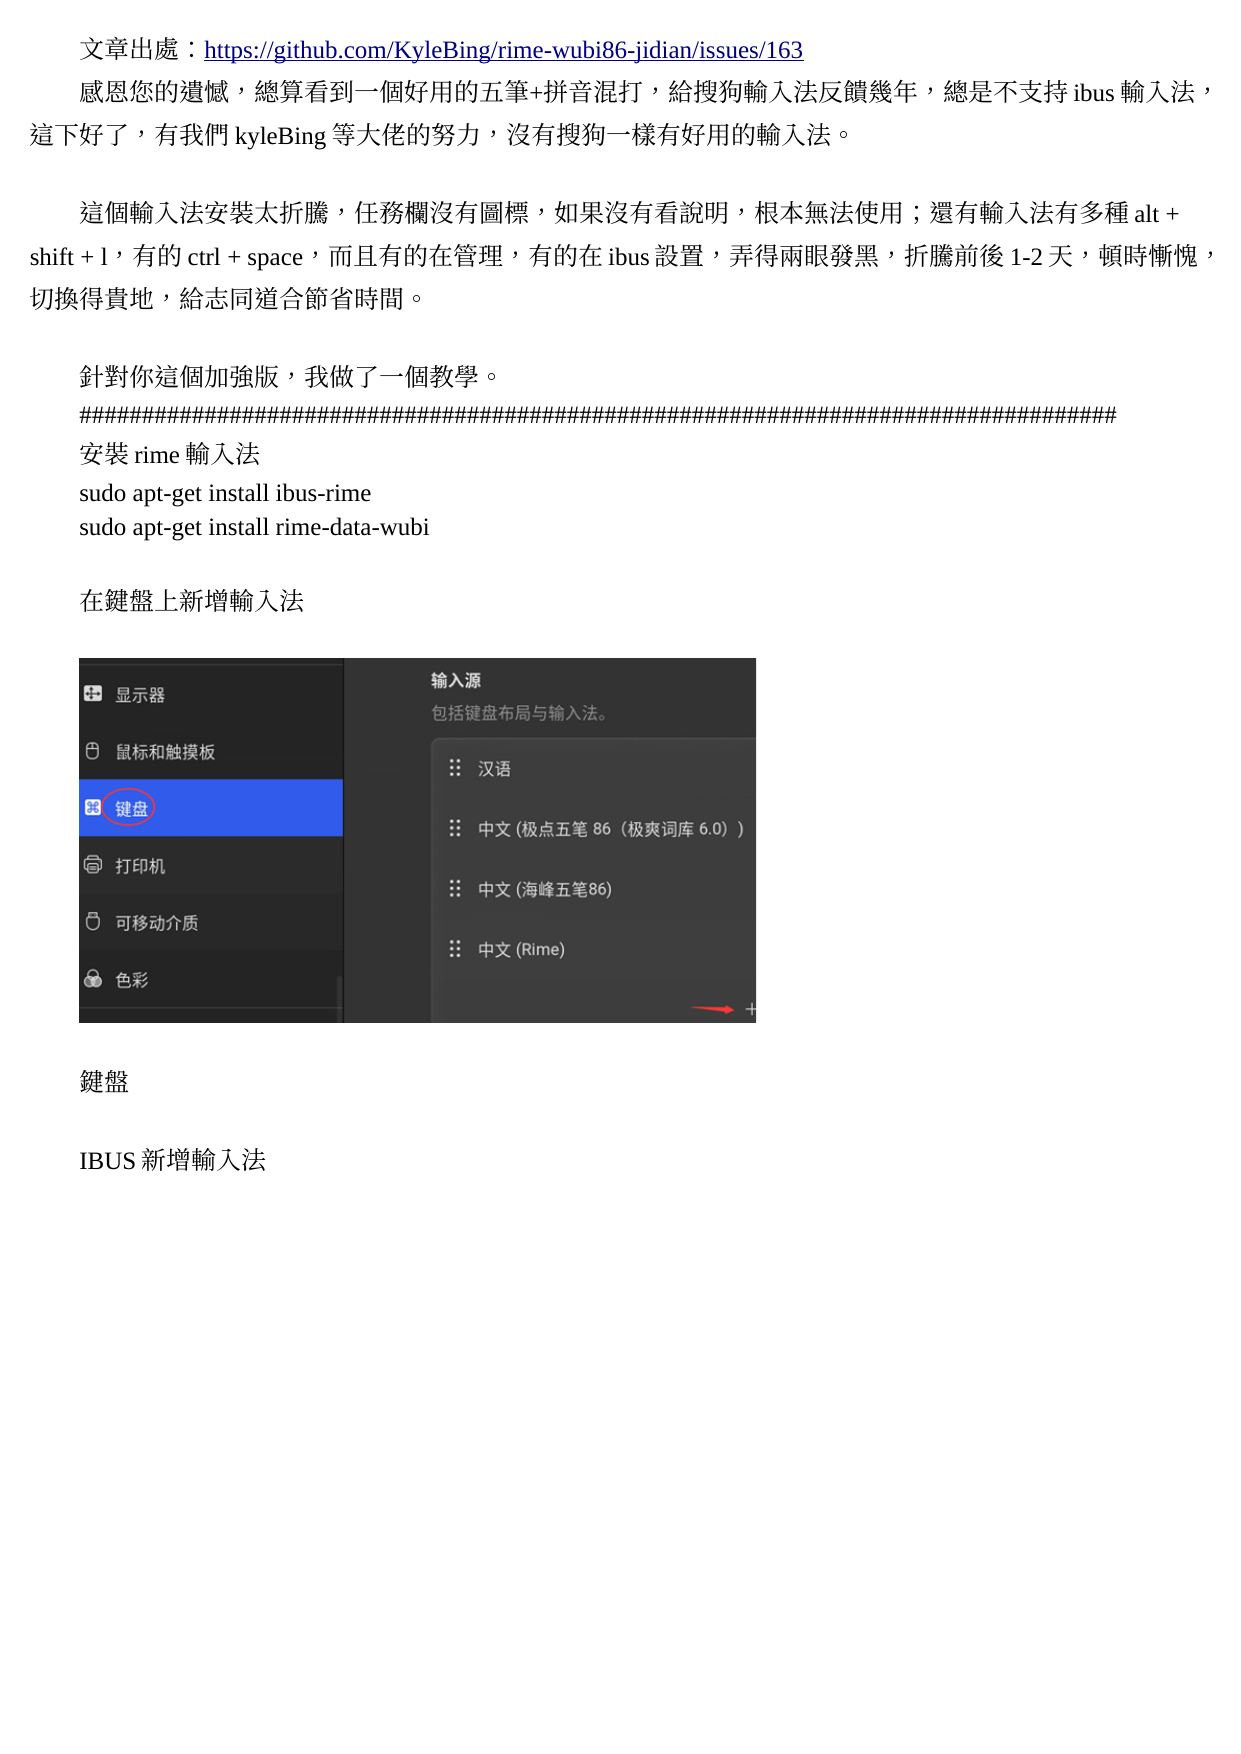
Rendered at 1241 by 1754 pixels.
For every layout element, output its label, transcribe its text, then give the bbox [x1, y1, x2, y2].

text sudo apt-get install rime-data-wubi [29, 512, 1211, 541]
text 感恩您的遺憾，總算看到一個好用的五筆+拼音混打，給搜狗輸入法反饋幾年，總是不支持ibus輸入法，這下好了，有我們kyleBing等大佬的努力，沒有搜狗一樣有好用的輸入法。 [29, 73, 1211, 152]
text sudo apt-get install ibus-rime [29, 478, 1211, 507]
text ################################################################################### [29, 400, 1211, 429]
text 文章出處：https://github.com/KyleBing/rime-wubi86-jidian/issues/163 [29, 29, 1211, 65]
text 安裝rime輸入法 [29, 435, 1211, 471]
text IBUS新增輸入法 [29, 1140, 1211, 1176]
text 針對你這個加強版，我做了一個教學。 [29, 357, 1211, 393]
text 這個輸入法安裝太折騰，任務欄沒有圖標，如果沒有看說明，根本無法使用；還有輸入法有多種alt + shift + l，有的ctrl + space，而且有的在管理，有的在ibus設置，弄得兩眼發黑，折騰前後1-2天，頓時慚愧，切換得貴地，給志同道合節省時間。 [29, 193, 1211, 316]
text 鍵盤 [29, 1063, 1211, 1099]
picture [79, 658, 757, 1023]
text 在鍵盤上新增輸入法 [29, 581, 1211, 617]
